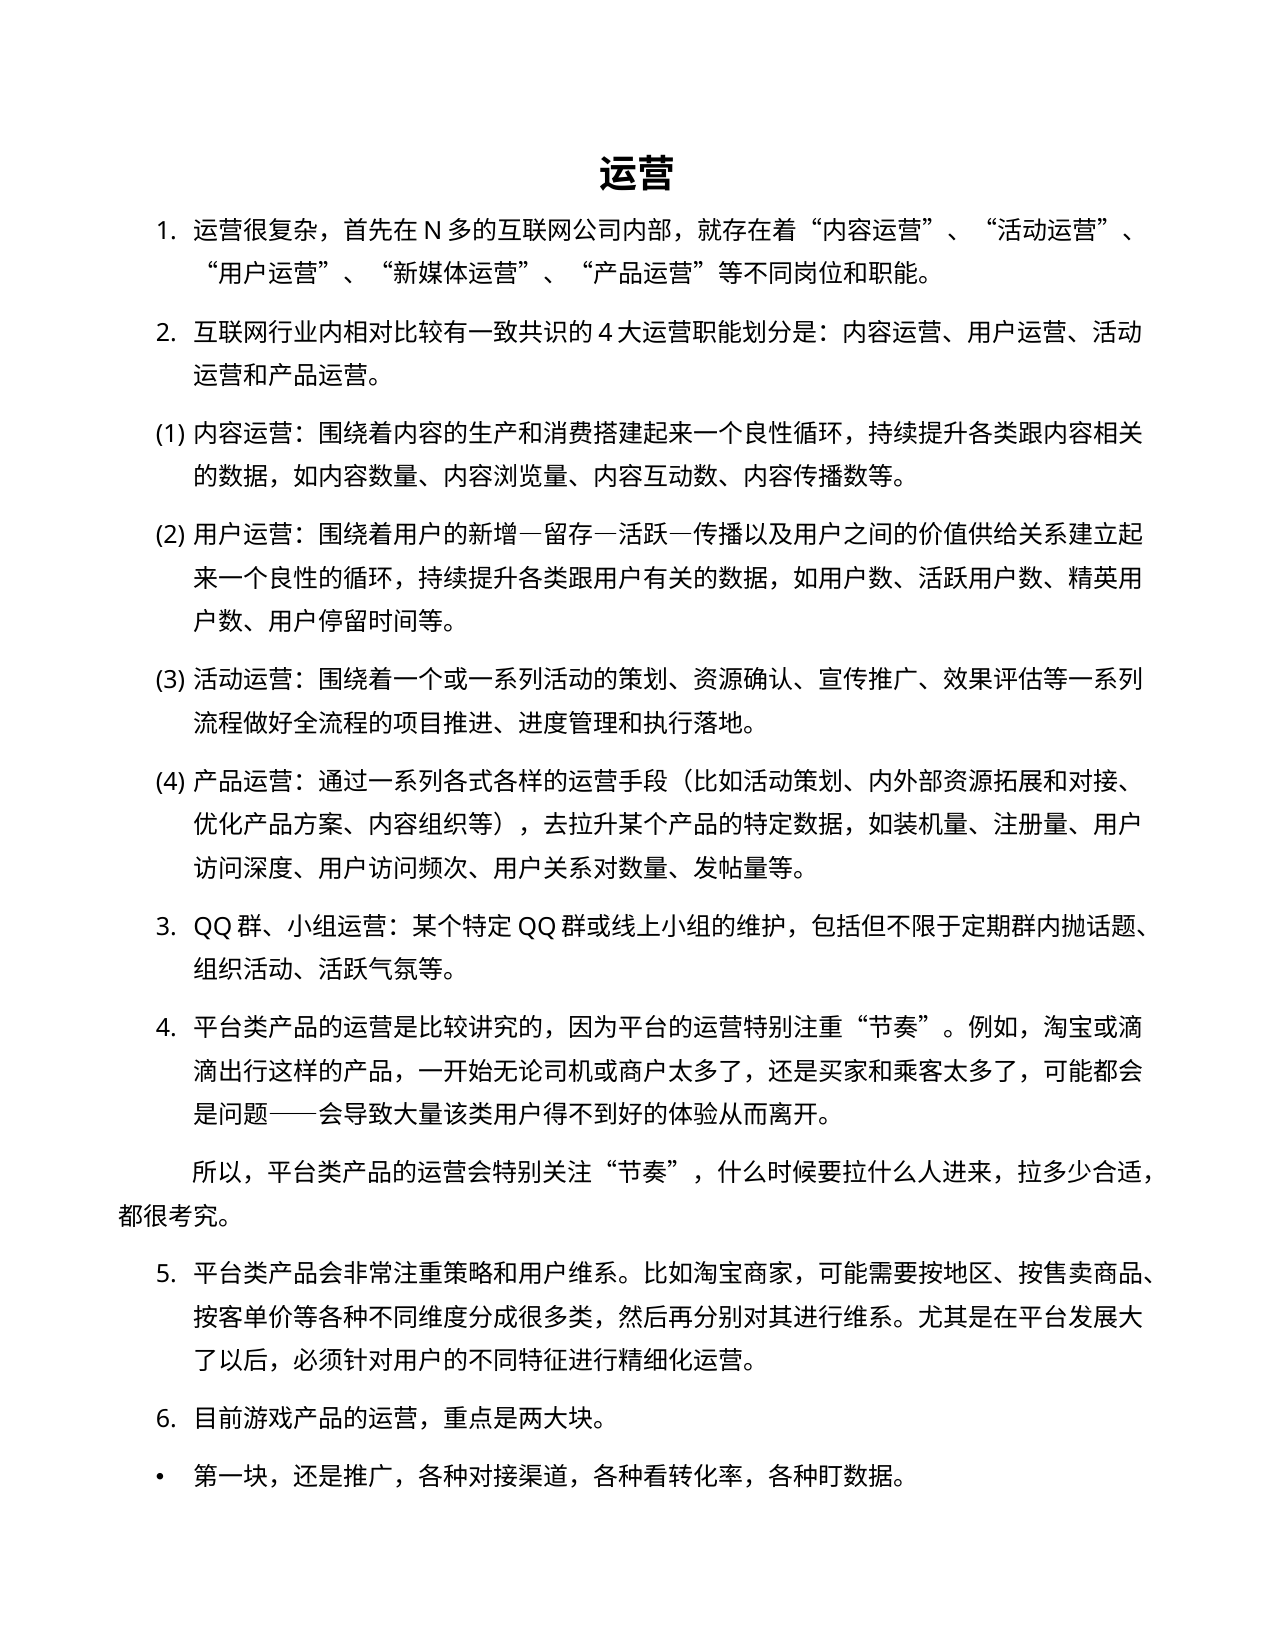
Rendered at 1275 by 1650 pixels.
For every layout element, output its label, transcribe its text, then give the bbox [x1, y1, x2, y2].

text 所以，平台类产品的运营会特别关注“节奏”，什么时候要拉什么人进来，拉多少合适，都很考究。 [118, 1152, 1157, 1232]
list 用户运营：围绕着用户的新增—留存—活跃—传播以及用户之间的价值供给关系建立起来一个良性的循环，持续提升各类跟用户有关的数据，如用户数、活跃用户数、精英用户数、用户停留时间等。 [156, 515, 1157, 638]
list 平台类产品的运营是比较讲究的，因为平台的运营特别注重“节奏”。例如，淘宝或滴滴出行这样的产品，一开始无论司机或商户太多了，还是买家和乘客太多了，可能都会是问题——会导致大量该类用户得不到好的体验从而离开。 [156, 1008, 1157, 1131]
list QQ群、小组运营：某个特定QQ群或线上小组的维护，包括但不限于定期群内抛话题、组织活动、活跃气氛等。 [156, 906, 1157, 986]
list 运营很复杂，首先在N多的互联网公司内部，就存在着“内容运营”、“活动运营”、“用户运营”、“新媒体运营”、“产品运营”等不同岗位和职能。 [156, 211, 1157, 290]
list 目前游戏产品的运营，重点是两大块。 [156, 1399, 1157, 1435]
list 活动运营：围绕着一个或一系列活动的策划、资源确认、宣传推广、效果评估等一系列流程做好全流程的项目推进、进度管理和执行落地。 [156, 660, 1157, 739]
list 内容运营：围绕着内容的生产和消费搭建起来一个良性循环，持续提升各类跟内容相关的数据，如内容数量、内容浏览量、内容互动数、内容传播数等。 [156, 413, 1157, 493]
subtitle 运营 [118, 143, 1157, 198]
list 互联网行业内相对比较有一致共识的4大运营职能划分是：内容运营、用户运营、活动运营和产品运营。 [156, 312, 1157, 392]
list 平台类产品会非常注重策略和用户维系。比如淘宝商家，可能需要按地区、按售卖商品、按客单价等各种不同维度分成很多类，然后再分别对其进行维系。尤其是在平台发展大了以后，必须针对用户的不同特征进行精细化运营。 [156, 1254, 1157, 1377]
list 产品运营：通过一系列各式各样的运营手段（比如活动策划、内外部资源拓展和对接、优化产品方案、内容组织等），去拉升某个产品的特定数据，如装机量、注册量、用户访问深度、用户访问频次、用户关系对数量、发帖量等。 [156, 761, 1157, 884]
list 第一块，还是推广，各种对接渠道，各种看转化率，各种盯数据。 [156, 1457, 1157, 1493]
